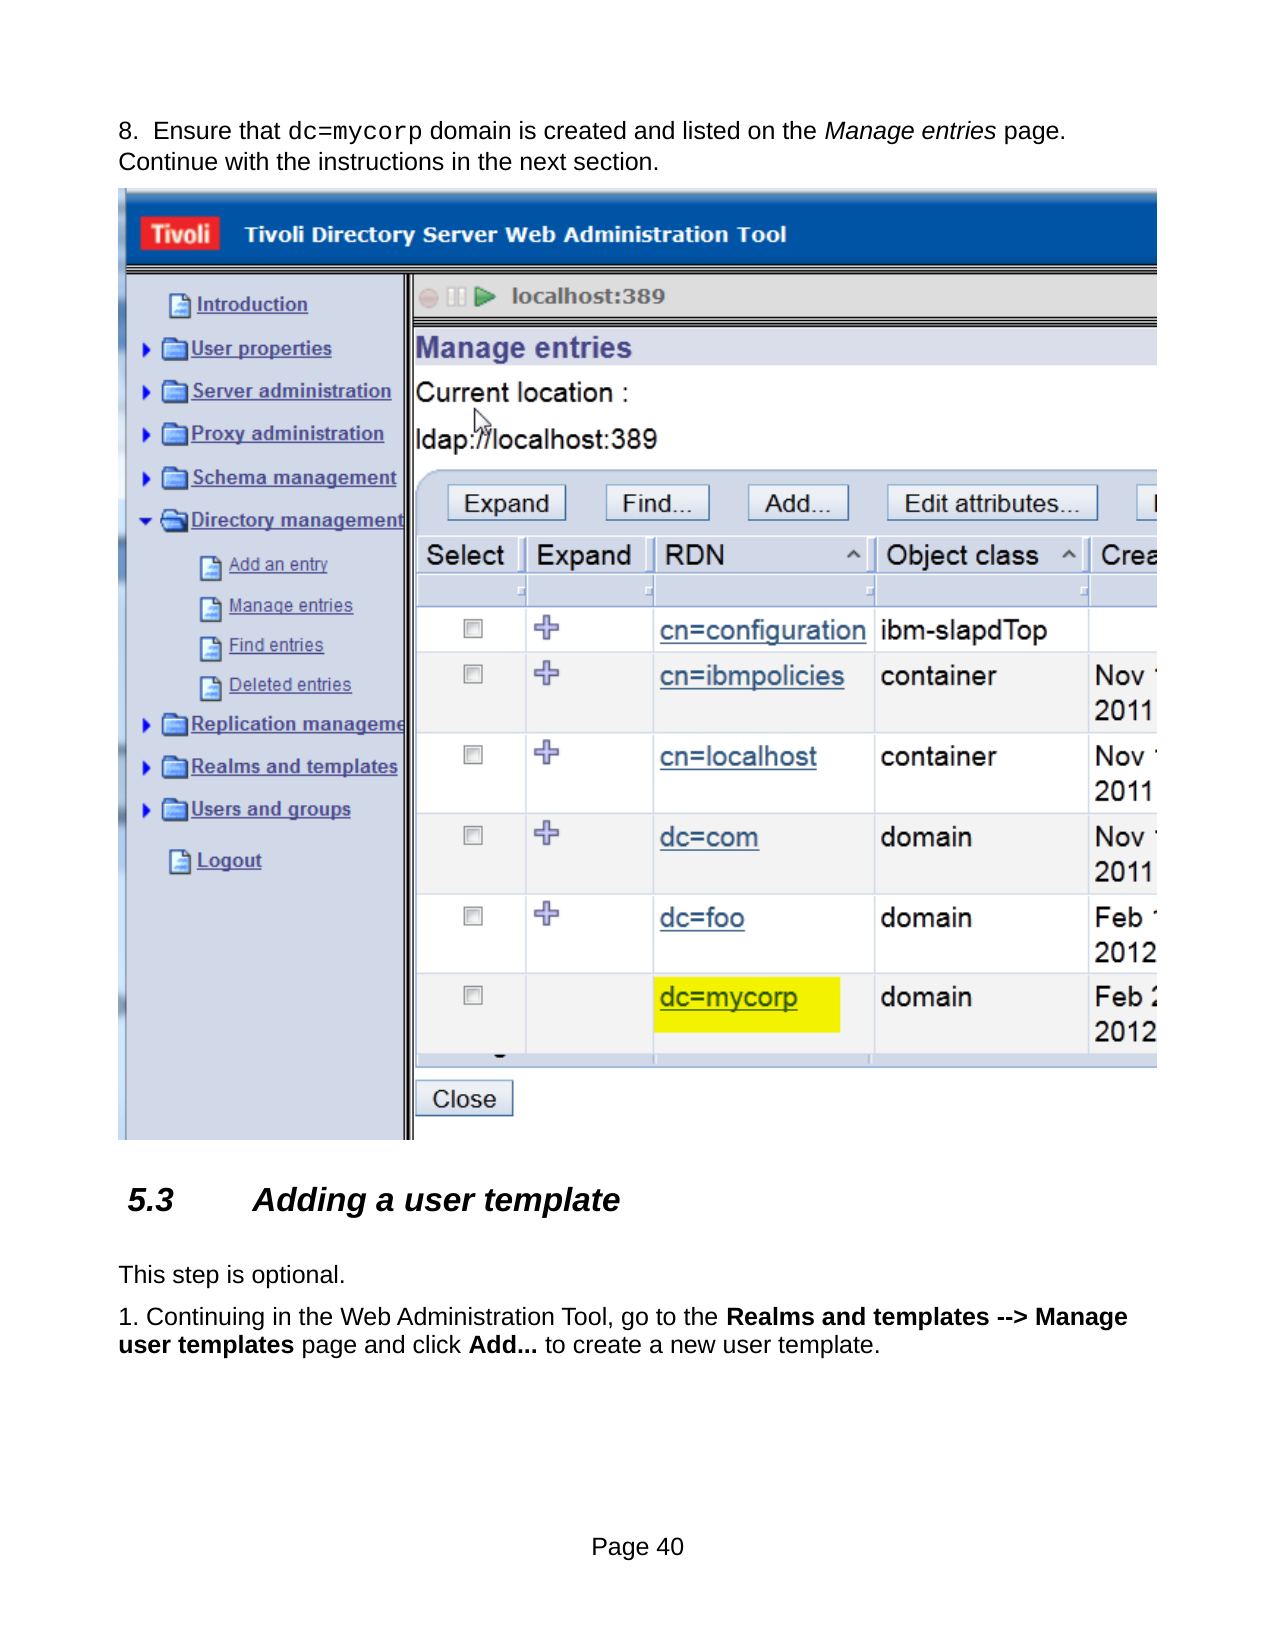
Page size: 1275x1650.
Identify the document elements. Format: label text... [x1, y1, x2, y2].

text This step is optional. [118, 1260, 1157, 1289]
text 8. Ensure that dc=mycorp domain is created and listed on the Manage entries page. Continue with the instructions in the next section. [118, 116, 1157, 176]
text 1. Continuing in the Web Administration Tool, go to the Realms and templates --> Manage user templates page and click Add... to create a new user template. [118, 1301, 1157, 1359]
subtitle Adding a user template [118, 1181, 1157, 1219]
